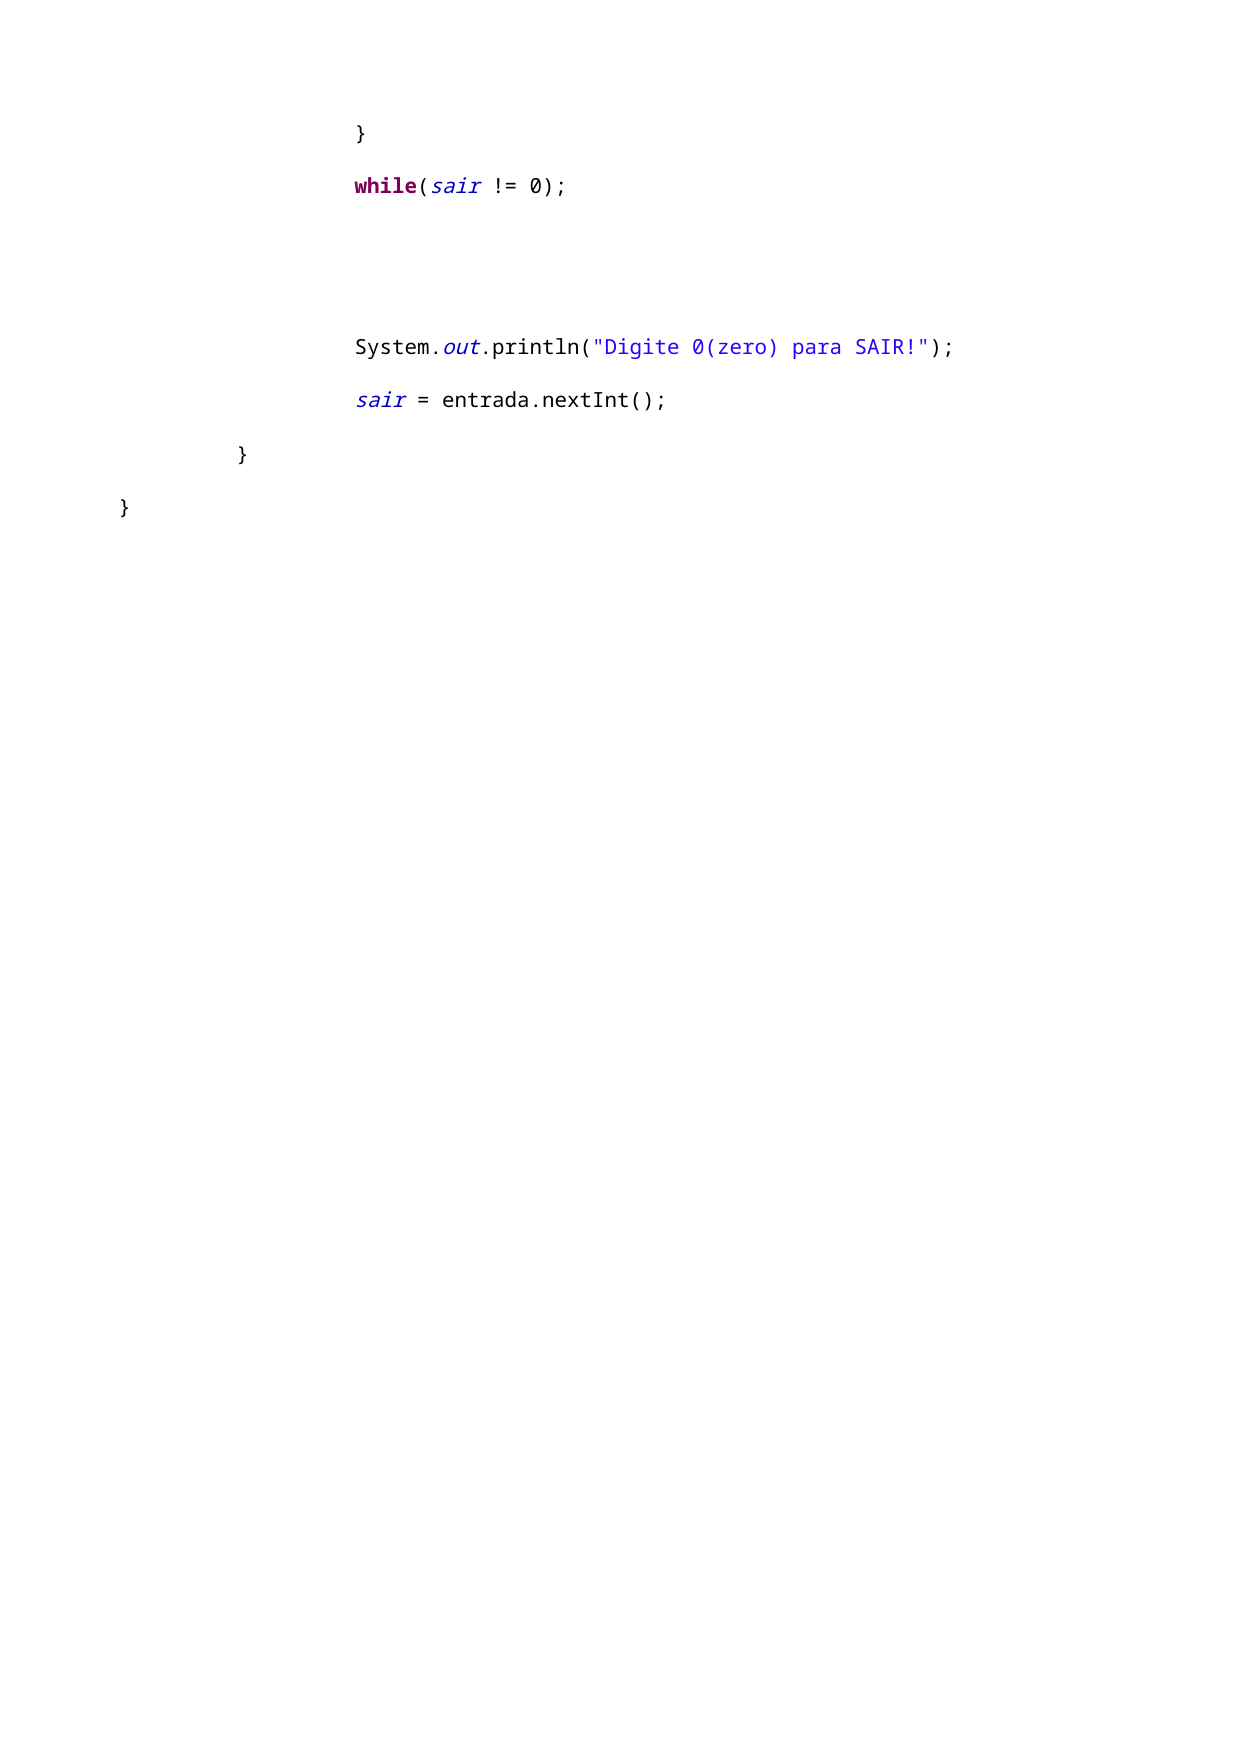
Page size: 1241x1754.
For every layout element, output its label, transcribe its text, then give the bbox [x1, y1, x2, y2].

text } [118, 492, 1122, 521]
text } [118, 439, 1122, 467]
text sair = entrada.nextInt(); [118, 385, 1122, 414]
text while(sair != 0); [118, 172, 1122, 200]
text System.out.println("Digite 0(zero) para SAIR!"); [118, 332, 1122, 360]
text } [118, 118, 1122, 147]
